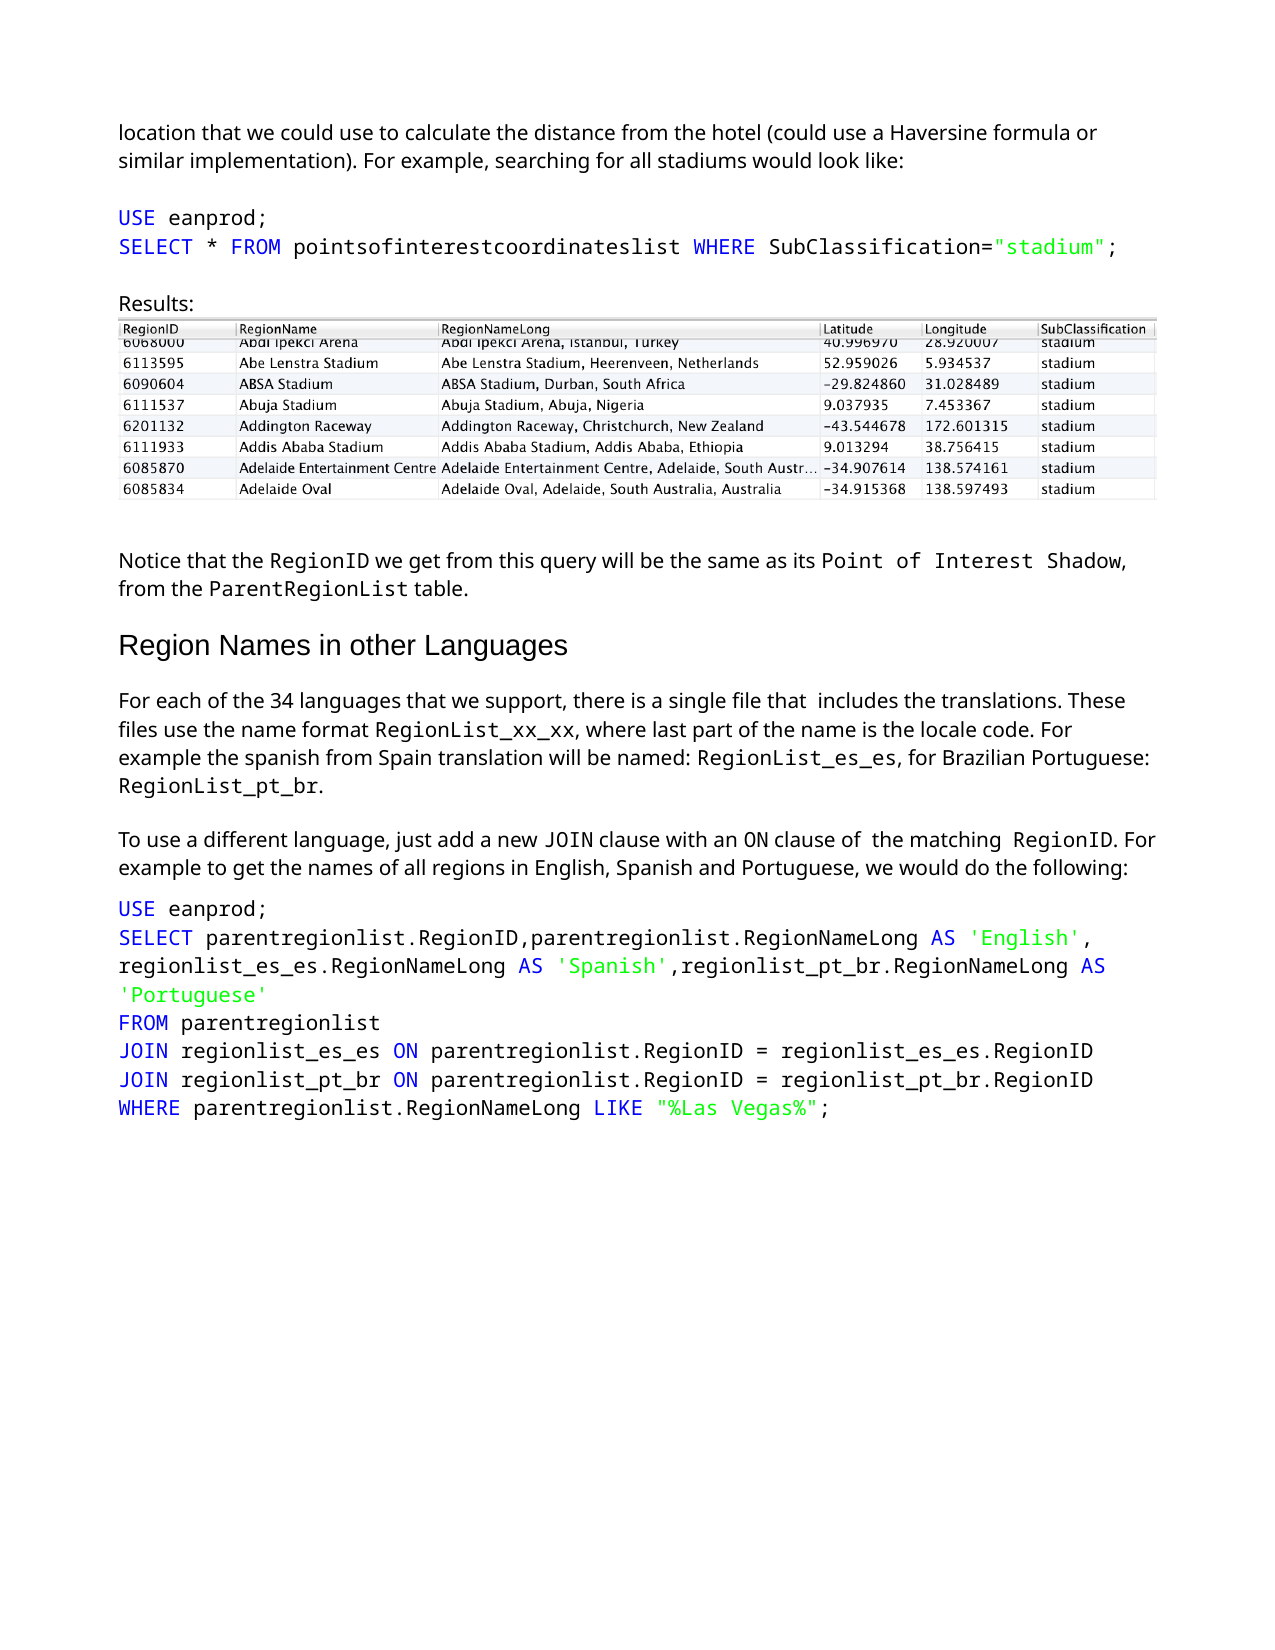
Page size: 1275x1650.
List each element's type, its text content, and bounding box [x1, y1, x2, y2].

text WHERE parentregionlist.RegionNameLong LIKE "%Las Vegas%"; [118, 1093, 1157, 1122]
text FROM parentregionlist [118, 1008, 1157, 1037]
text SELECT * FROM pointsofinterestcoordinateslist WHERE SubClassification="stadium"; [118, 232, 1157, 260]
text Notice that the RegionID we get from this query will be the same as its Point of Interest Shadow, from the ParentRegionList table. [118, 546, 1157, 603]
text regionlist_es_es.RegionNameLong AS 'Spanish',regionlist_pt_br.RegionNameLong AS 'Portuguese' [118, 951, 1157, 1008]
picture [118, 317, 1157, 500]
text USE eanprod; [118, 203, 1157, 232]
text USE eanprod; [118, 894, 1157, 923]
text JOIN regionlist_es_es ON parentregionlist.RegionID = regionlist_es_es.RegionID [118, 1037, 1157, 1065]
subtitle Region Names in other Languages [118, 628, 1157, 661]
subtitle To use a different language, just add a new JOIN clause with an ON clause of the matching RegionID. For example to get the names of all regions in English, Spanish and Portuguese, we would do the following: [118, 825, 1157, 882]
text SELECT parentregionlist.RegionID,parentregionlist.RegionNameLong AS 'English', [118, 923, 1157, 951]
subtitle For each of the 34 languages that we support, there is a single file that includes the translations. These files use the name format RegionList_xx_xx, where last part of the name is the locale code. For example the spanish from Spain translation will be named: RegionList_es_es, for Brazilian Portuguese: RegionList_pt_br. [118, 686, 1157, 800]
text location that we could use to calculate the distance from the hotel (could use a Haversine formula or similar implementation). For example, searching for all stadiums would look like: [118, 118, 1157, 175]
text JOIN regionlist_pt_br ON parentregionlist.RegionID = regionlist_pt_br.RegionID [118, 1065, 1157, 1093]
text Results: [118, 289, 1157, 317]
